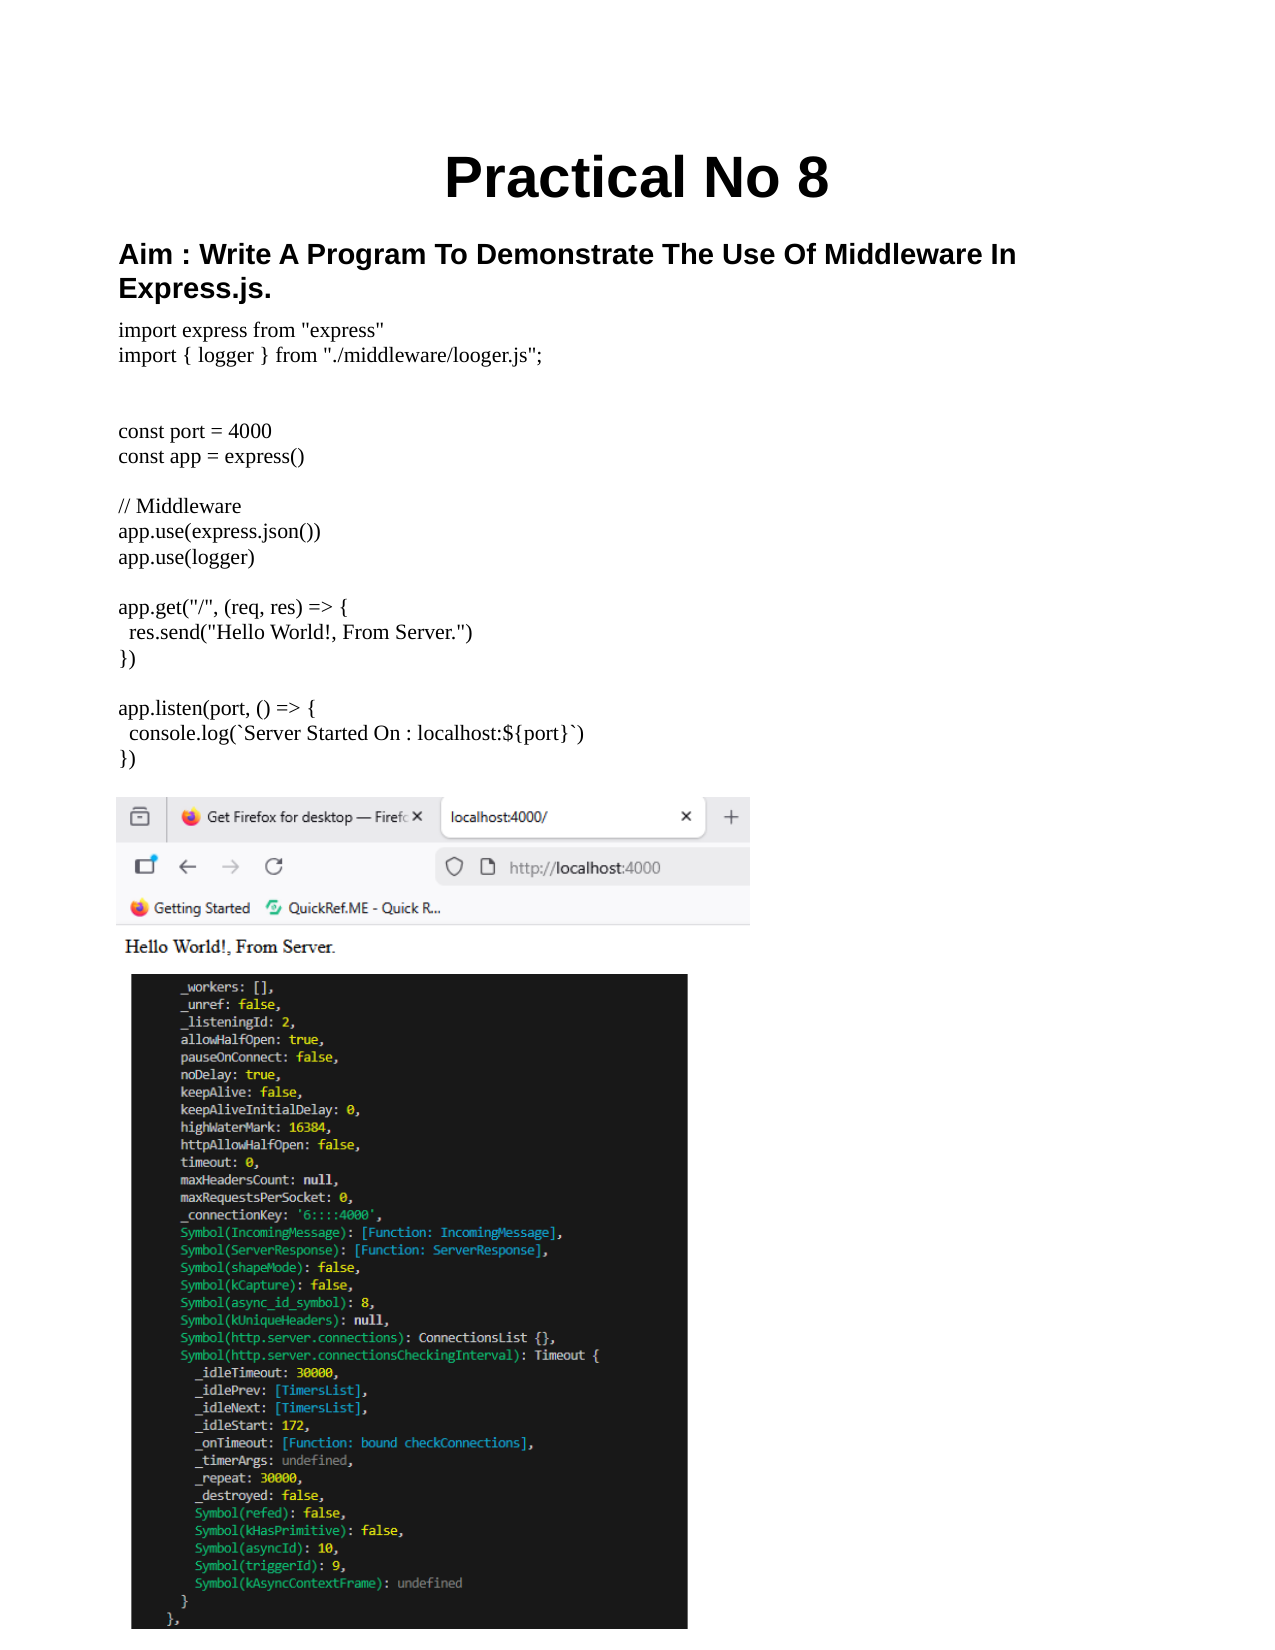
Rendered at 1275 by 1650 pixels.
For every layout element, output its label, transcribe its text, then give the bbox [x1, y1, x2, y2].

text const port = 4000 [118, 418, 1157, 443]
text }) [118, 644, 1157, 670]
text import express from "express" [118, 317, 1157, 342]
subtitle Aim : Write A Program To Demonstrate The Use Of Middleware In Express.js. [118, 237, 1157, 304]
text console.log(`Server Started On : localhost:${port}`) [118, 720, 1157, 745]
text app.use(logger) [118, 544, 1157, 569]
title Practical No 8 [118, 143, 1157, 210]
text app.use(express.json()) [118, 518, 1157, 544]
text app.get("/", (req, res) => { [118, 594, 1157, 619]
text // Middleware [118, 493, 1157, 518]
text res.send("Hello World!, From Server.") [118, 619, 1157, 644]
text }) [118, 745, 1157, 771]
text const app = express() [118, 443, 1157, 468]
text app.listen(port, () => { [118, 695, 1157, 720]
picture [116, 797, 750, 1629]
text import { logger } from "./middleware/looger.js"; [118, 342, 1157, 367]
